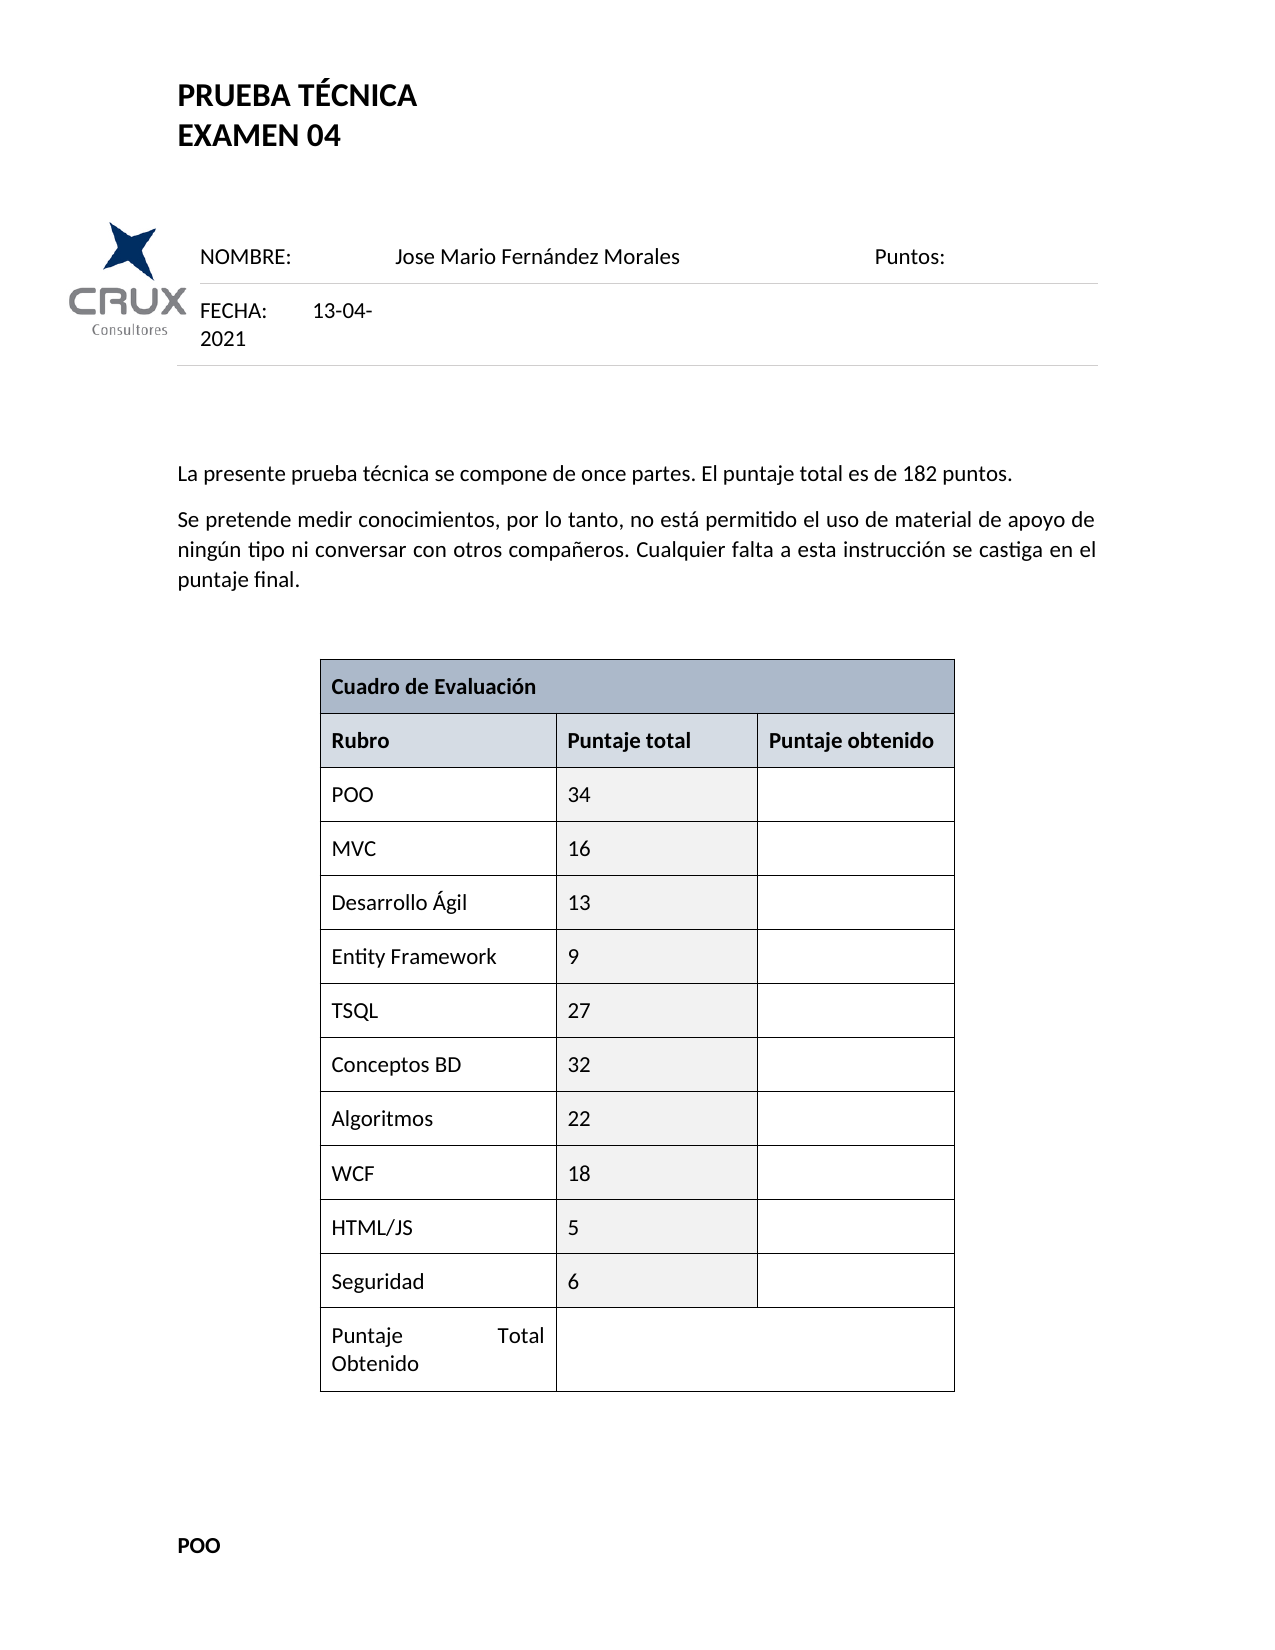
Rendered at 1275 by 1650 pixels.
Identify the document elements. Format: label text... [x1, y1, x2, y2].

table_cell WCF [321, 1146, 556, 1199]
table_cell 16 [557, 822, 757, 875]
text La presente prueba técnica se compone de once partes. El puntaje total es de 182 puntos. [177, 459, 1098, 487]
table_cell [700, 284, 1098, 365]
table_cell [758, 930, 954, 983]
table_cell Algoritmos [321, 1092, 556, 1145]
table_cell Puntaje total [557, 714, 757, 767]
table_cell [758, 876, 954, 929]
table_header Puntos: [863, 230, 1098, 283]
table_cell [384, 284, 700, 365]
table_cell Conceptos BD [321, 1038, 556, 1091]
table_header Jose Mario Fernández Morales [384, 230, 863, 283]
table_cell MVC [321, 822, 556, 875]
table_cell [758, 1146, 954, 1199]
table_cell Puntaje obtenido [758, 714, 954, 767]
table_cell Desarrollo Ágil [321, 876, 556, 929]
table_cell 6 [557, 1254, 757, 1307]
table_cell [758, 768, 954, 821]
table_cell 13 [557, 876, 757, 929]
table_cell 34 [557, 768, 757, 821]
table_cell HTML/JS [321, 1200, 556, 1253]
table_cell 32 [557, 1038, 757, 1091]
table_cell TSQL [321, 984, 556, 1037]
table_cell POO [321, 768, 556, 821]
text POO [177, 1531, 1098, 1559]
table_cell 22 [557, 1092, 757, 1145]
table_cell Rubro [321, 714, 556, 767]
table_cell [758, 1200, 954, 1253]
table_cell 5 [557, 1200, 757, 1253]
table_cell 27 [557, 984, 757, 1037]
table_cell Seguridad [321, 1254, 556, 1307]
table_cell [758, 822, 954, 875]
table_cell Puntaje Total Obtenido [321, 1308, 556, 1391]
text Se pretende medir conocimientos, por lo tanto, no está permitido el uso de material de apoyo de ningún tipo ni conversar con otros compañeros. Cualquier falta a esta instrucción se castiga en el puntaje final. [177, 506, 1098, 593]
table_header NOMBRE: [200, 230, 384, 283]
table_cell [758, 984, 954, 1037]
table_cell 18 [557, 1146, 757, 1199]
table_cell FECHA: 13-04-2021 [177, 284, 384, 365]
table_cell [557, 1308, 954, 1391]
table_cell [758, 1254, 954, 1307]
table_cell [758, 1038, 954, 1091]
table_cell Entity Framework [321, 930, 556, 983]
table_header Cuadro de Evaluación [321, 660, 954, 713]
table_cell 9 [557, 930, 757, 983]
table_cell [758, 1092, 954, 1145]
